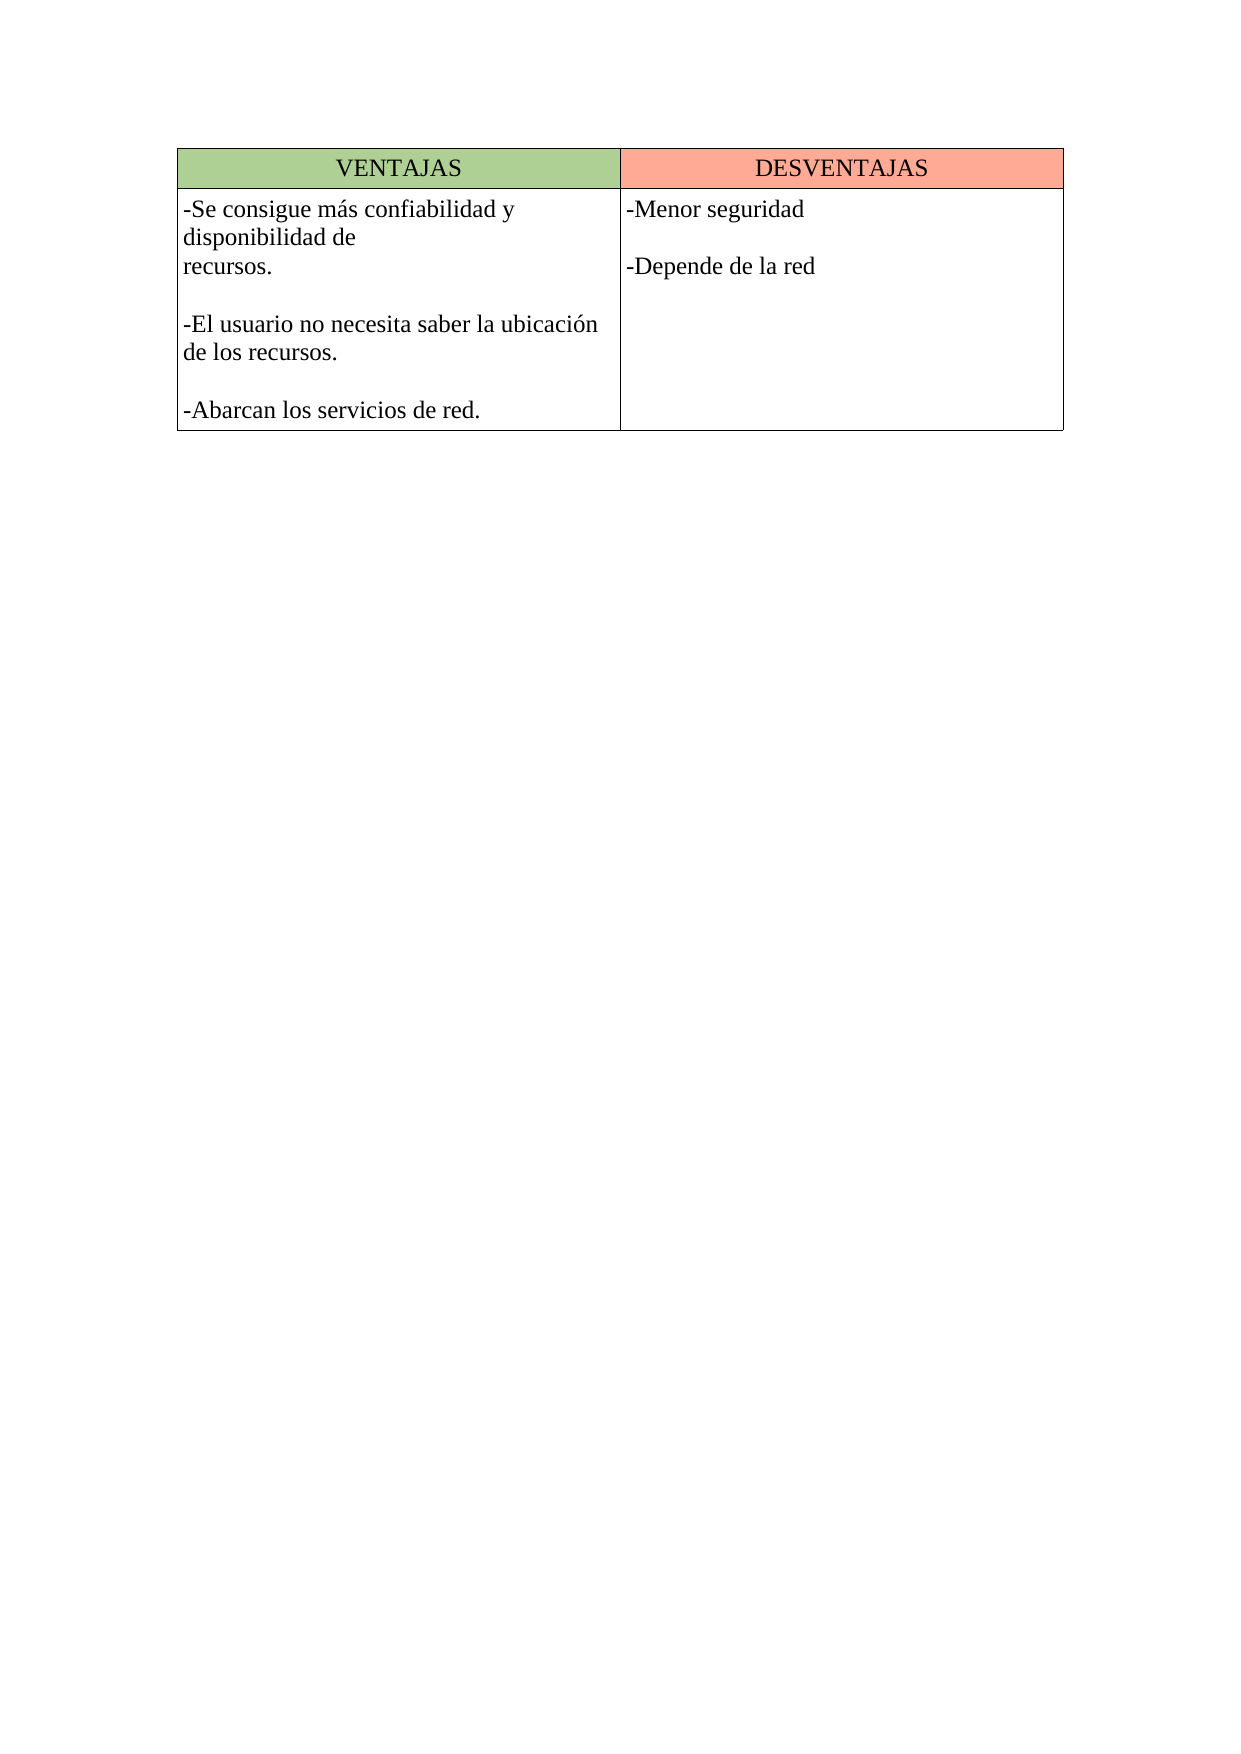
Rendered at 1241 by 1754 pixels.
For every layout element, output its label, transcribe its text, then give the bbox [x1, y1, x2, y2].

table_cell -Se consigue más confiabilidad y disponibilidad de recursos. -El usuario no necesita saber la ubicación de los recursos. -Abarcan los servicios de red. [178, 189, 620, 429]
table_header DESVENTAJAS [621, 149, 1063, 188]
table_cell -Menor seguridad -Depende de la red [621, 189, 1063, 429]
table_header VENTAJAS [178, 149, 620, 188]
